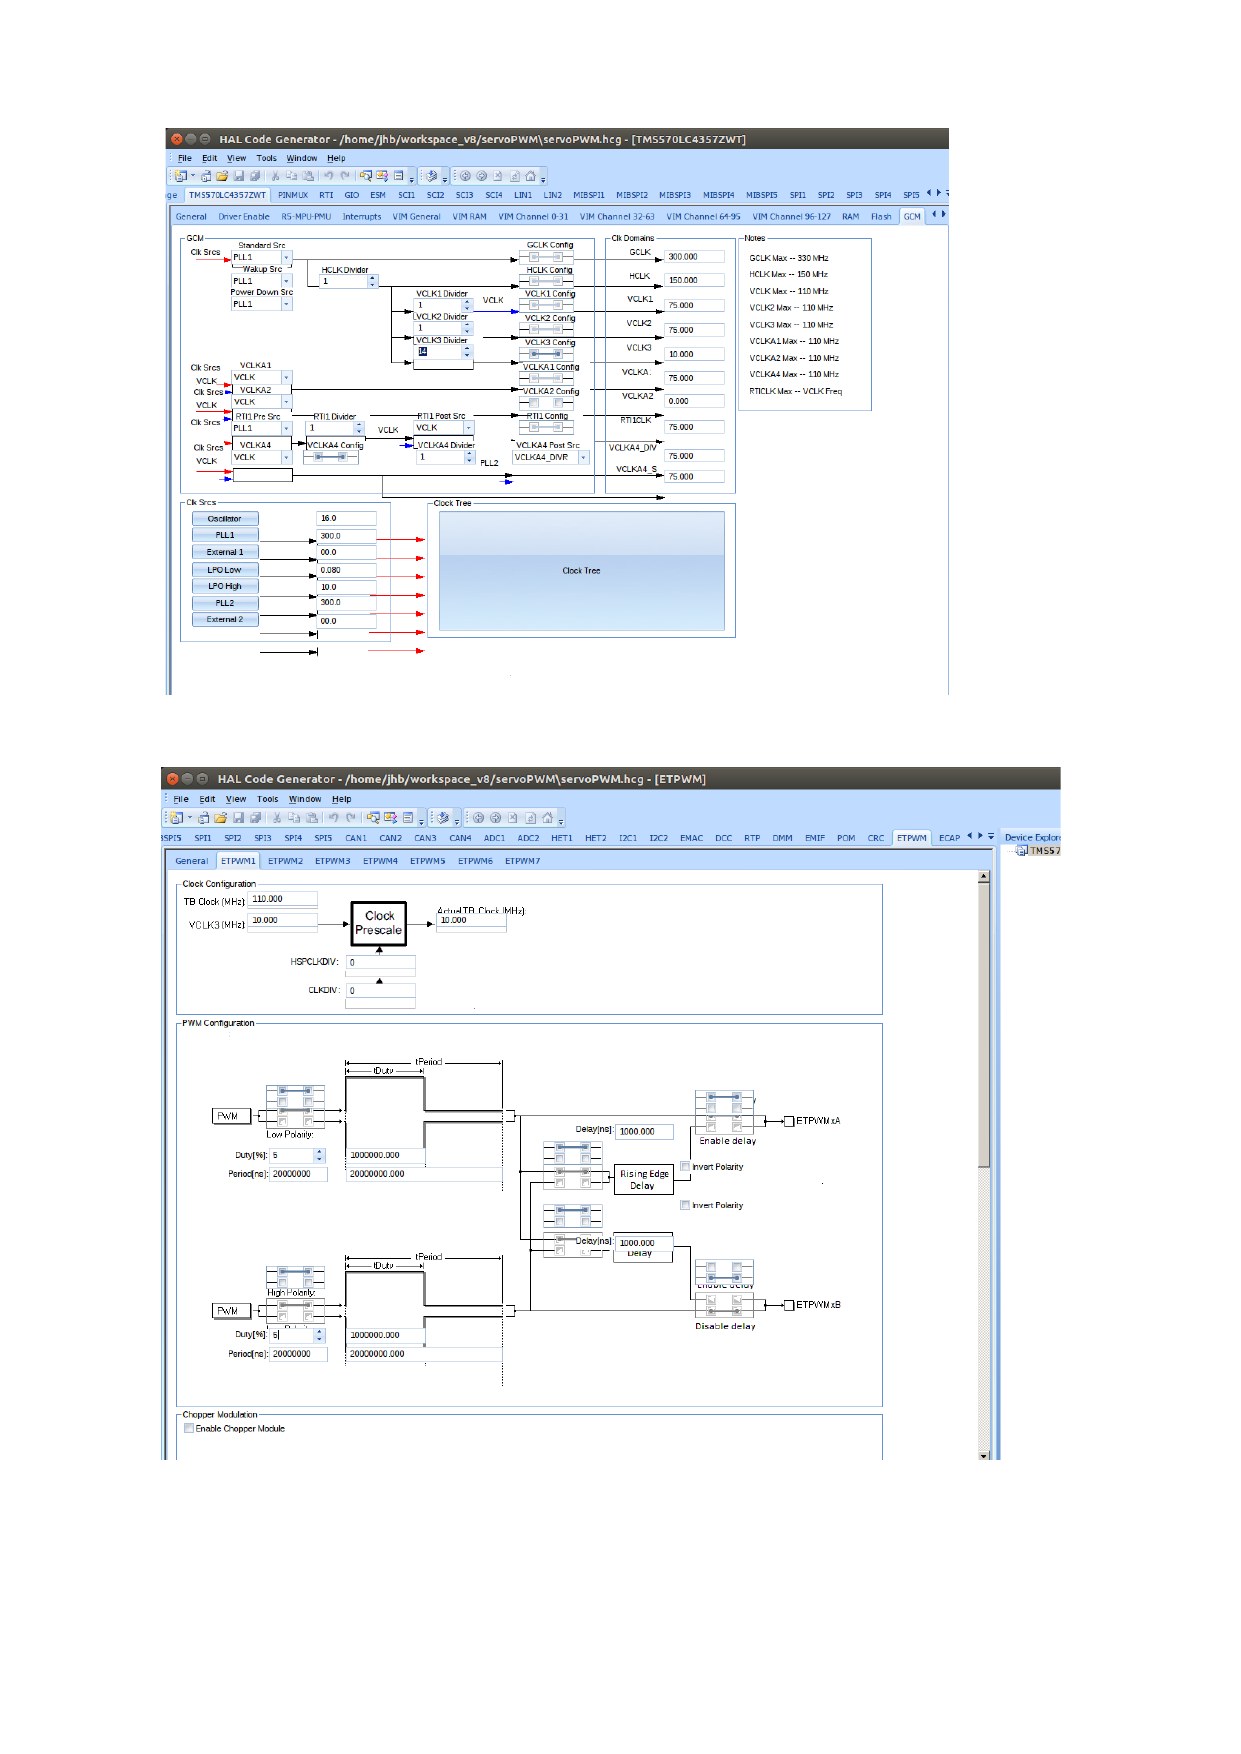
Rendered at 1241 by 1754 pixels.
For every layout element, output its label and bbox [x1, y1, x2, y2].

picture [165, 128, 949, 695]
picture [161, 767, 1061, 1460]
